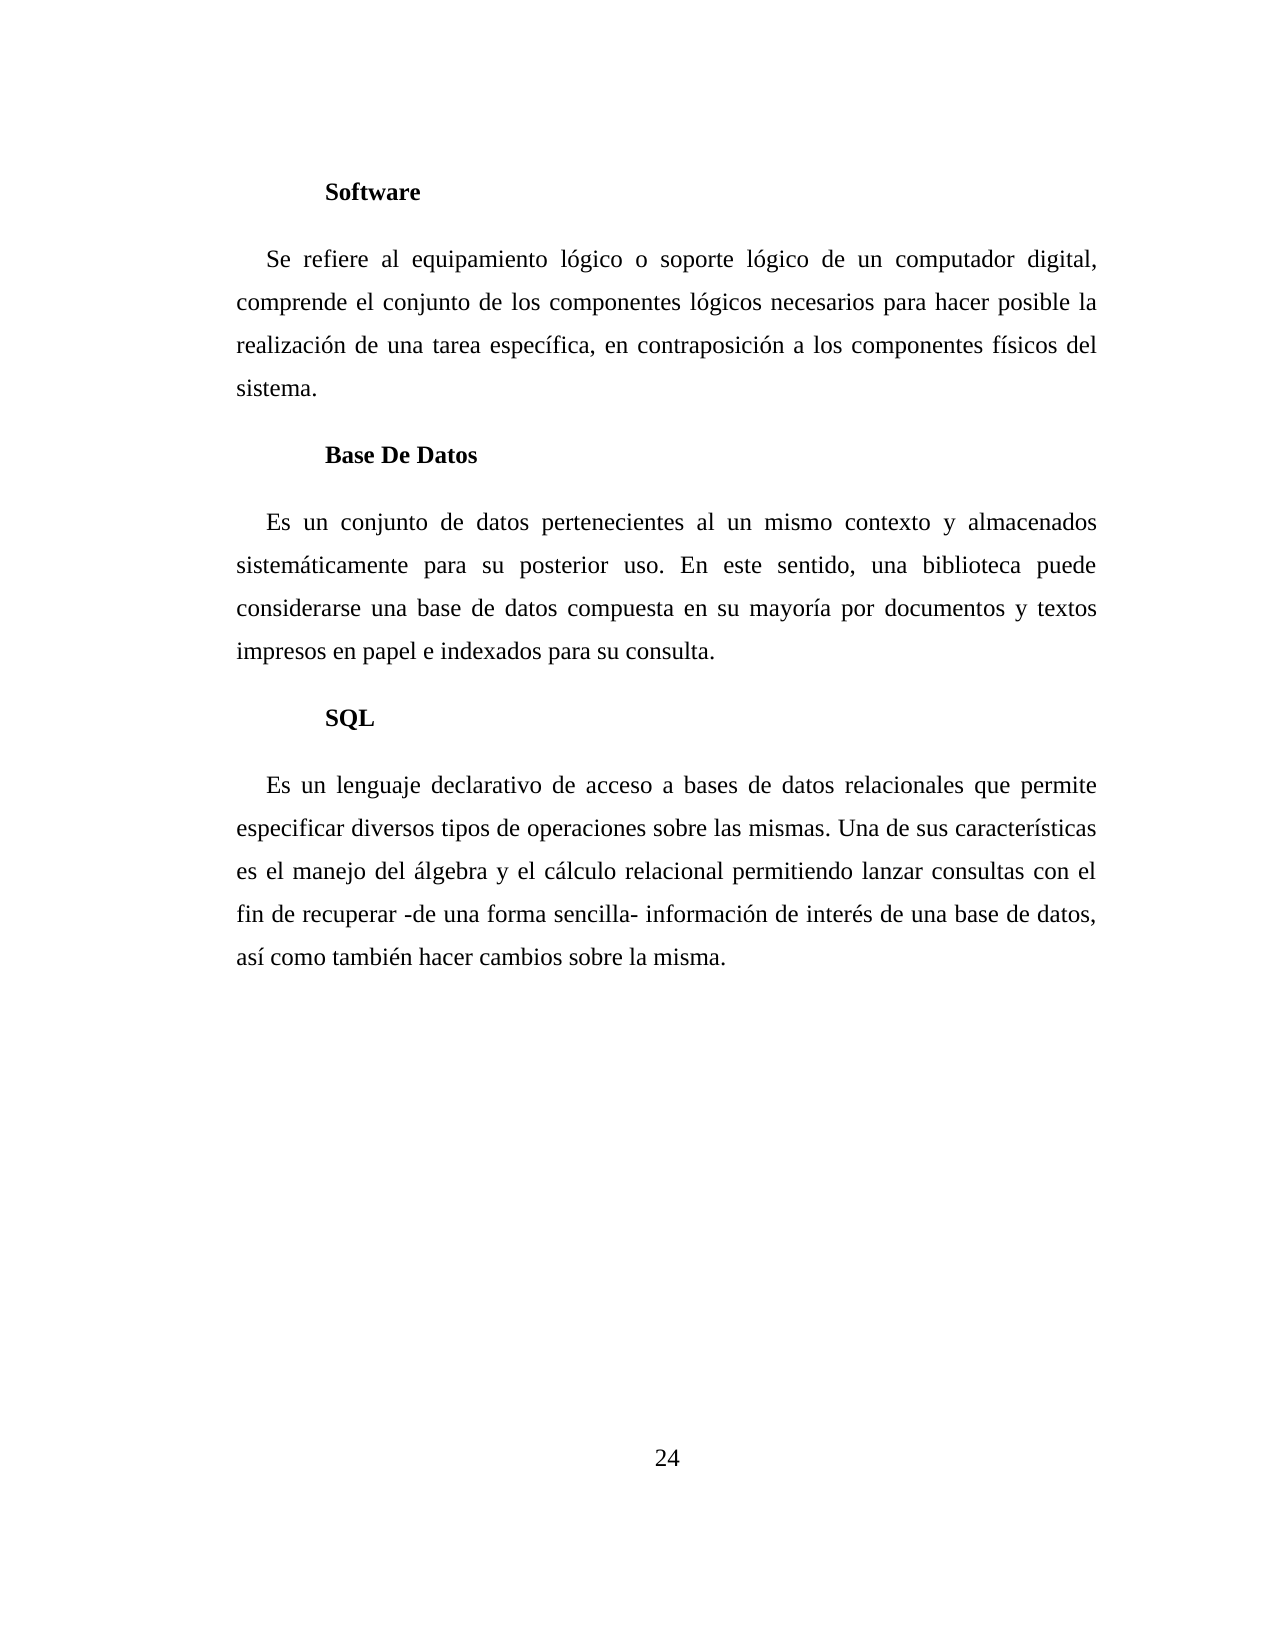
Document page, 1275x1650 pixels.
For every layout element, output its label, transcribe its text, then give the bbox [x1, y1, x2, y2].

subtitle Software [236, 177, 1098, 206]
text Se refiere al equipamiento lógico o soporte lógico de un computador digital, comprende el conjunto de los componentes lógicos necesarios para hacer posible la realización de una tarea específica, en contraposición a los componentes físicos del sistema. [236, 244, 1098, 402]
text Es un conjunto de datos pertenecientes al un mismo contexto y almacenados sistemáticamente para su posterior uso. En este sentido, una biblioteca puede considerarse una base de datos compuesta en su mayoría por documentos y textos impresos en papel e indexados para su consulta. [236, 507, 1098, 665]
text Es un lenguaje declarativo de acceso a bases de datos relacionales que permite especificar diversos tipos de operaciones sobre las mismas. Una de sus características es el manejo del álgebra y el cálculo relacional permitiendo lanzar consultas con el fin de recuperar -de una forma sencilla- información de interés de una base de datos, así como también hacer cambios sobre la misma. [236, 770, 1098, 971]
subtitle Base De Datos [236, 440, 1098, 469]
subtitle SQL [236, 703, 1098, 732]
